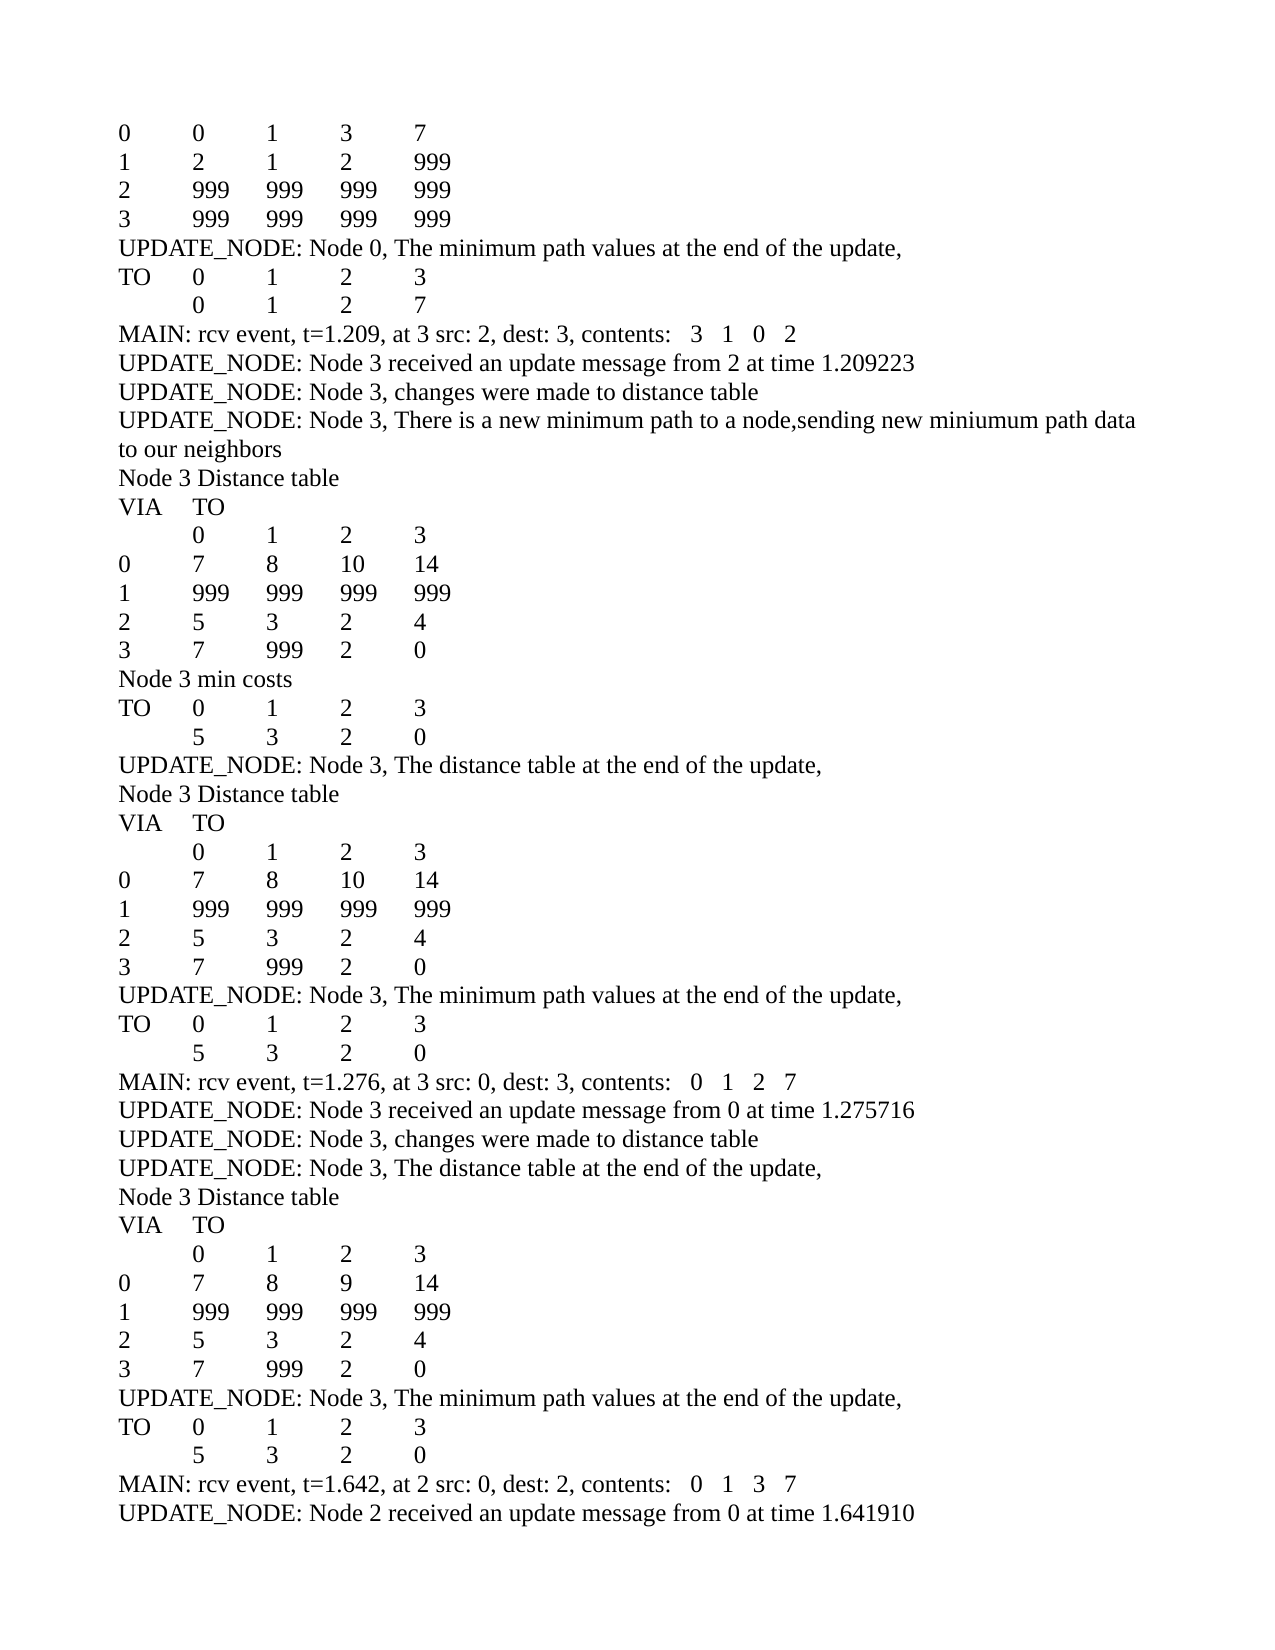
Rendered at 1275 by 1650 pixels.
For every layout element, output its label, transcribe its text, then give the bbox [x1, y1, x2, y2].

text UPDATE_NODE: Node 3, The distance table at the end of the update, [118, 751, 1157, 779]
text 5 3 2 0 [118, 1441, 1157, 1469]
text VIA TO [118, 808, 1157, 837]
text MAIN: rcv event, t=1.642, at 2 src: 0, dest: 2, contents: 0 1 3 7 [118, 1469, 1157, 1498]
text 2 999 999 999 999 [118, 176, 1157, 204]
text 2 5 3 2 4 [118, 1326, 1157, 1354]
text 3 7 999 2 0 [118, 636, 1157, 664]
text UPDATE_NODE: Node 3, changes were made to distance table [118, 377, 1157, 406]
text 0 1 2 3 [118, 521, 1157, 549]
text UPDATE_NODE: Node 3 received an update message from 0 at time 1.275716 [118, 1096, 1157, 1124]
text 1 999 999 999 999 [118, 894, 1157, 923]
text 3 999 999 999 999 [118, 204, 1157, 233]
text TO 0 1 2 3 [118, 262, 1157, 291]
text 2 5 3 2 4 [118, 923, 1157, 952]
text 1 999 999 999 999 [118, 1297, 1157, 1326]
text 0 1 2 3 [118, 837, 1157, 866]
text 0 1 2 3 [118, 1239, 1157, 1268]
text 0 7 8 10 14 [118, 866, 1157, 894]
text VIA TO [118, 492, 1157, 521]
text 3 7 999 2 0 [118, 1354, 1157, 1383]
text 0 7 8 9 14 [118, 1268, 1157, 1297]
text UPDATE_NODE: Node 2 received an update message from 0 at time 1.641910 [118, 1498, 1157, 1527]
text TO 0 1 2 3 [118, 693, 1157, 722]
text 1 999 999 999 999 [118, 578, 1157, 607]
text 2 5 3 2 4 [118, 607, 1157, 636]
text 3 7 999 2 0 [118, 952, 1157, 981]
text 5 3 2 0 [118, 722, 1157, 751]
text MAIN: rcv event, t=1.276, at 3 src: 0, dest: 3, contents: 0 1 2 7 [118, 1067, 1157, 1096]
text 0 0 1 3 7 [118, 118, 1157, 147]
text UPDATE_NODE: Node 3, The distance table at the end of the update, [118, 1153, 1157, 1182]
text 0 7 8 10 14 [118, 549, 1157, 578]
text UPDATE_NODE: Node 3, The minimum path values at the end of the update, [118, 981, 1157, 1009]
text 0 1 2 7 [118, 291, 1157, 319]
text UPDATE_NODE: Node 0, The minimum path values at the end of the update, [118, 233, 1157, 262]
text 5 3 2 0 [118, 1038, 1157, 1067]
text UPDATE_NODE: Node 3 received an update message from 2 at time 1.209223 [118, 348, 1157, 377]
text MAIN: rcv event, t=1.209, at 3 src: 2, dest: 3, contents: 3 1 0 2 [118, 319, 1157, 348]
text Node 3 Distance table [118, 463, 1157, 492]
text UPDATE_NODE: Node 3, There is a new minimum path to a node,sending new miniumum path data to our neighbors [118, 406, 1157, 463]
text UPDATE_NODE: Node 3, changes were made to distance table [118, 1124, 1157, 1153]
text VIA TO [118, 1211, 1157, 1239]
text Node 3 min costs [118, 664, 1157, 693]
text Node 3 Distance table [118, 1182, 1157, 1211]
text Node 3 Distance table [118, 779, 1157, 808]
text TO 0 1 2 3 [118, 1009, 1157, 1038]
text 1 2 1 2 999 [118, 147, 1157, 176]
text TO 0 1 2 3 [118, 1412, 1157, 1441]
text UPDATE_NODE: Node 3, The minimum path values at the end of the update, [118, 1383, 1157, 1412]
